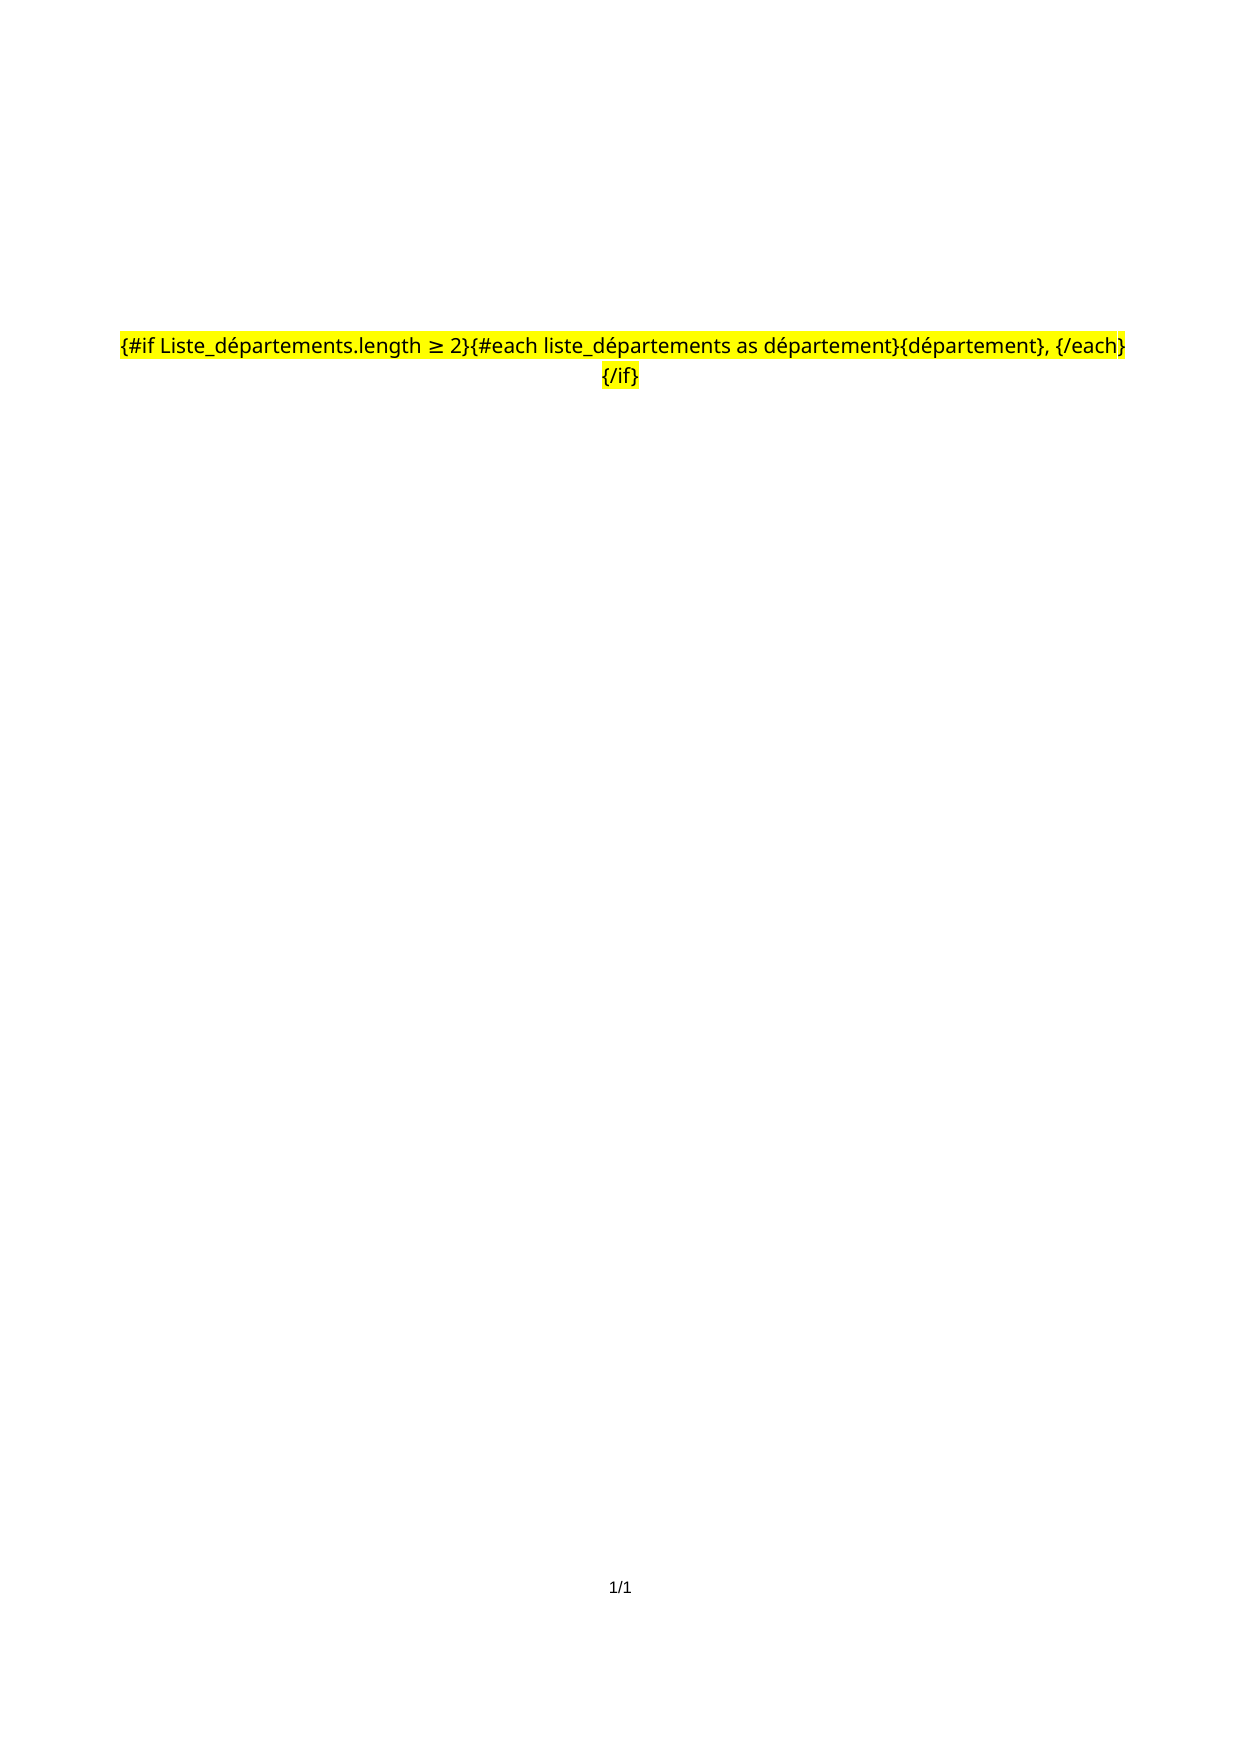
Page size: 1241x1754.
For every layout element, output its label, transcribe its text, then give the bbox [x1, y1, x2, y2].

text {#if Liste_départements.length ≥ 2}{#each liste_départements as département}{département}, {/each} {/if} [100, 331, 1140, 389]
